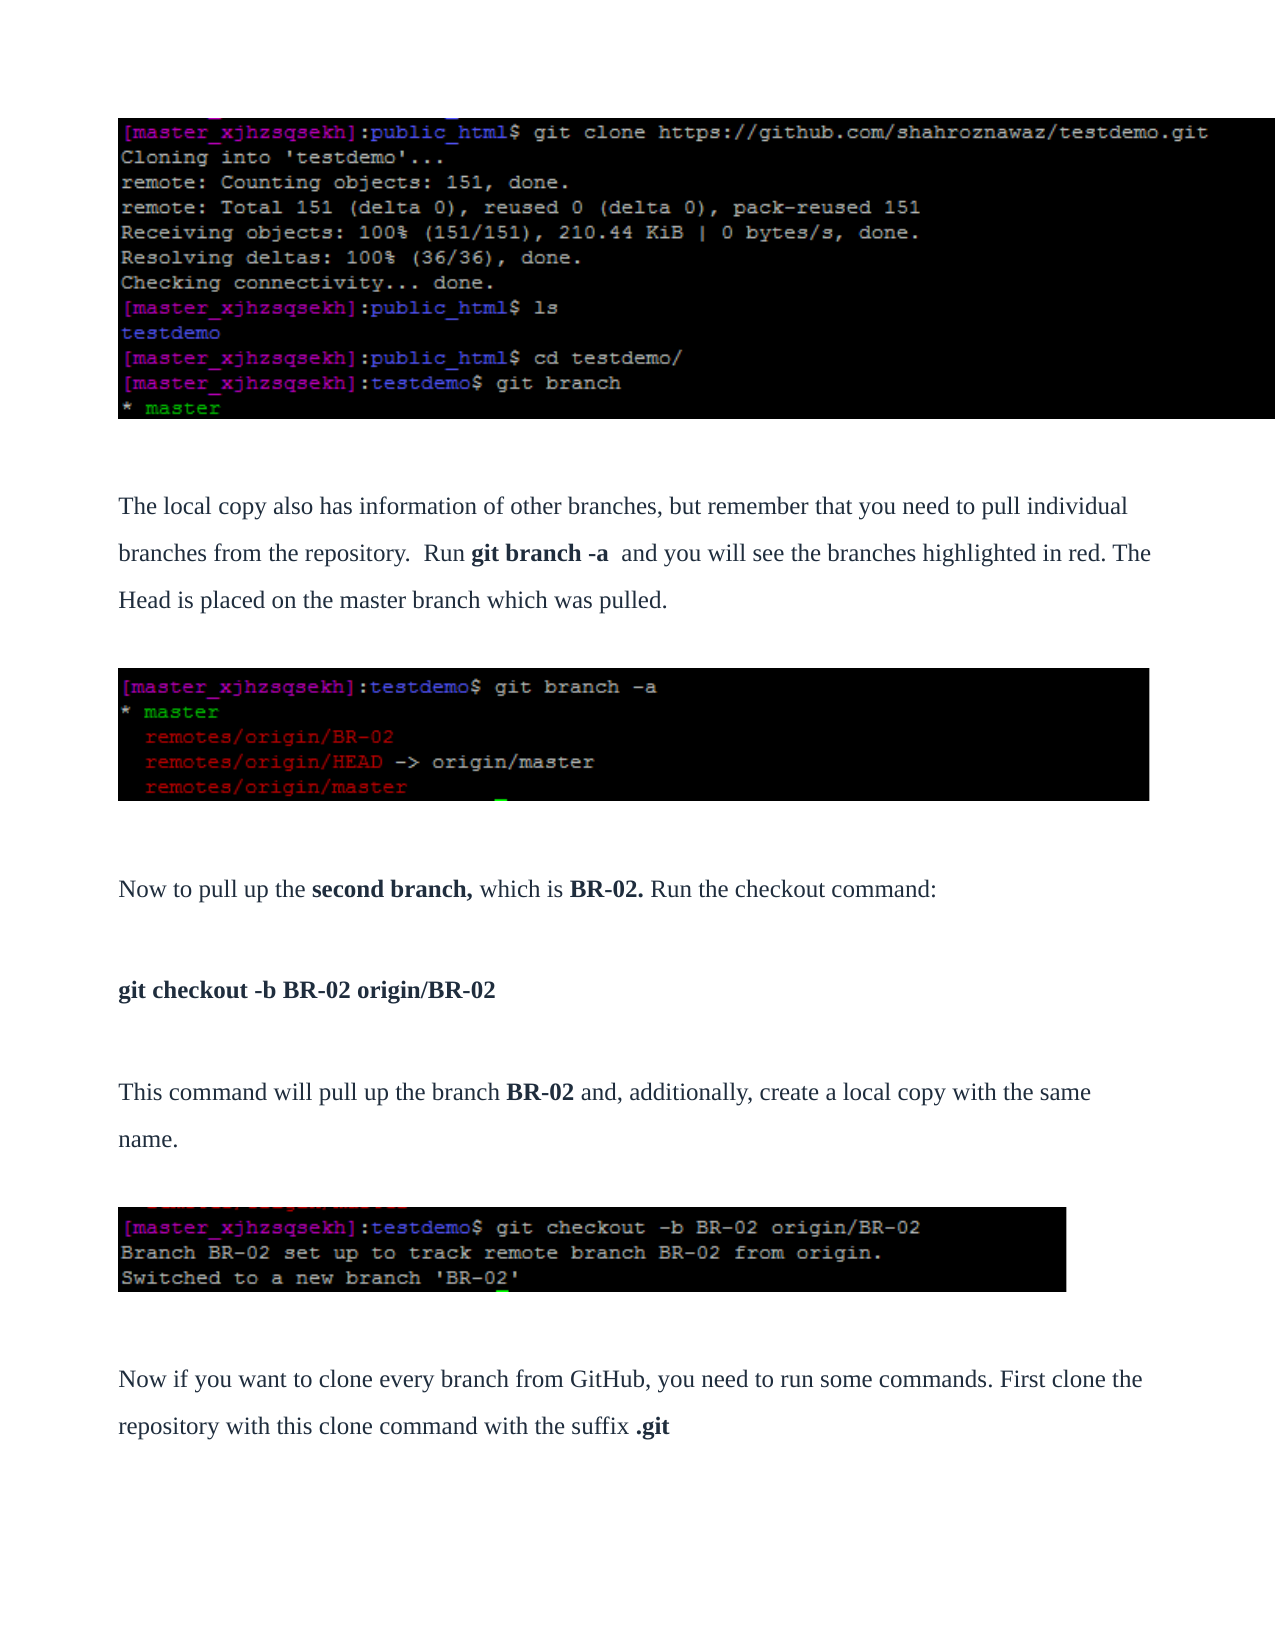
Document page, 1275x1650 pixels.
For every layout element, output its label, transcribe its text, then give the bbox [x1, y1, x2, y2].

picture [118, 118, 1275, 419]
text Now to pull up the second branch, which is BR-02. Run the checkout command: [118, 856, 1157, 902]
picture [118, 1207, 1067, 1292]
picture [118, 668, 1150, 801]
text git checkout -b BR-02 origin/BR-02 [118, 957, 1157, 1004]
text The local copy also has information of other branches, but remember that you need to pull individual branches from the repository. Run git branch -a and you will see the branches highlighted in red. The Head is placed on the master branch which was pulled. [118, 473, 1157, 613]
text This command will pull up the branch BR-02 and, additionally, create a local copy with the same name. [118, 1059, 1157, 1152]
text Now if you want to clone every branch from GitHub, you need to run some commands. First clone the repository with this clone command with the suffix .git [118, 1346, 1157, 1440]
